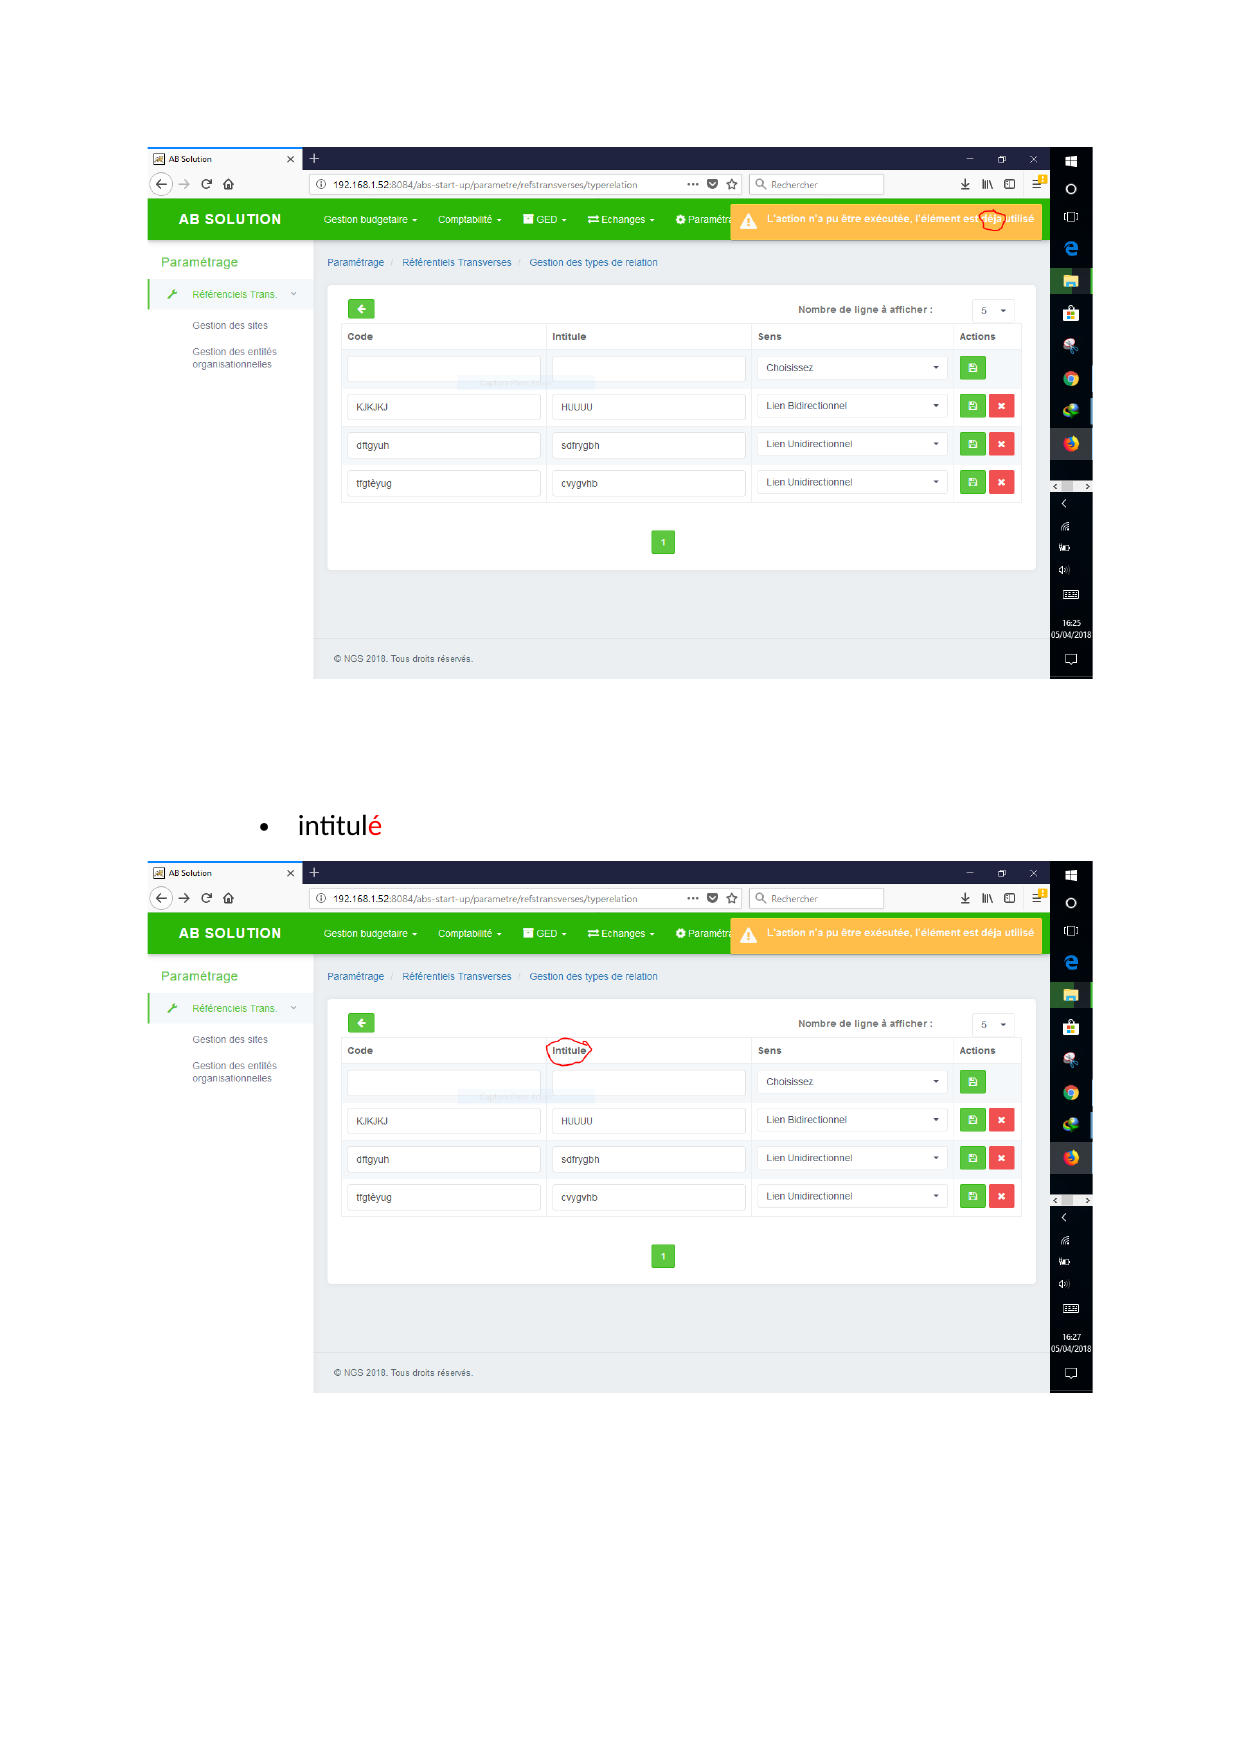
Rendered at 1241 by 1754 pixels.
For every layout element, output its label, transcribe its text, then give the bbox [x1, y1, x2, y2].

list intitulé [260, 807, 1093, 842]
